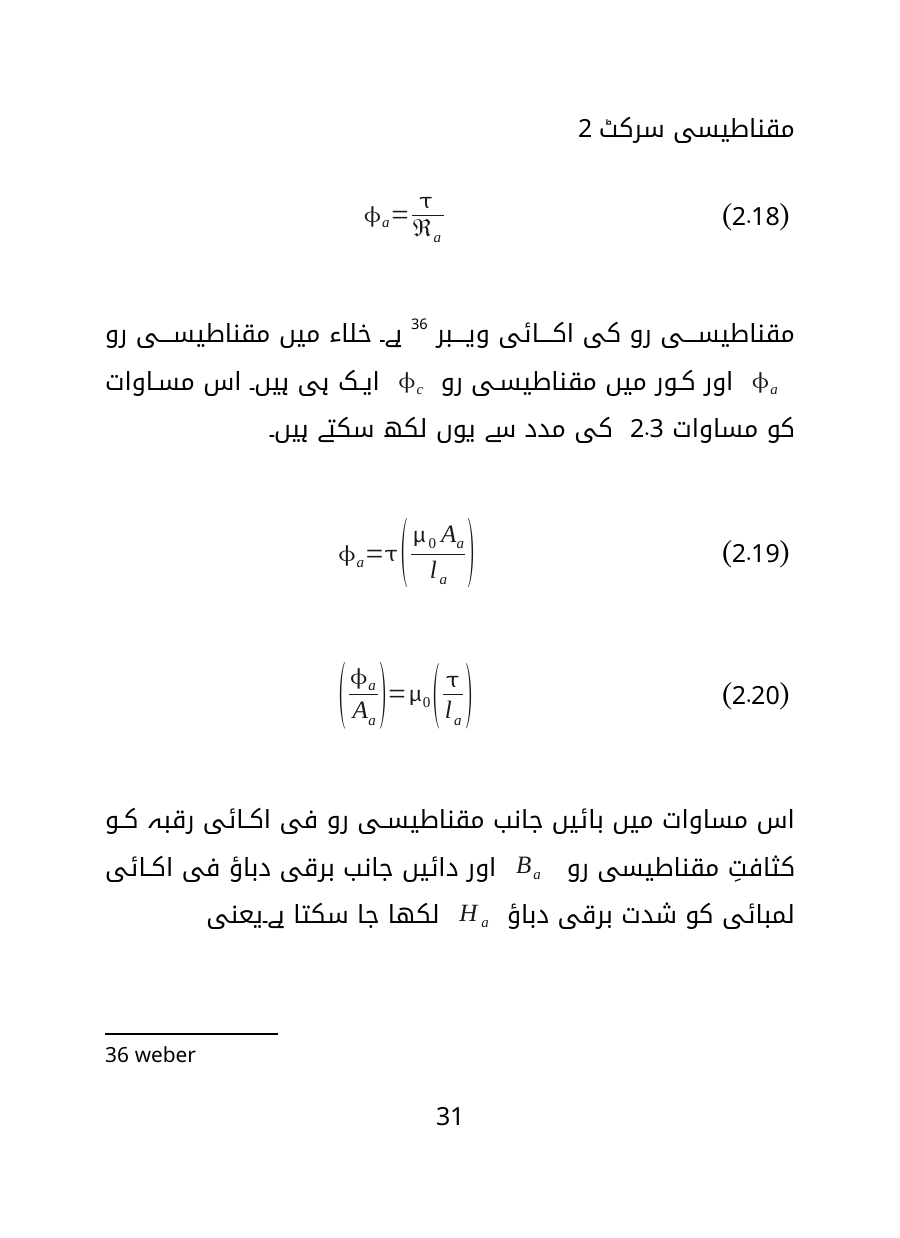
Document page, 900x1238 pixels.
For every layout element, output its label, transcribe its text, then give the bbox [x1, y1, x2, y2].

text مقناطیسی رو کی اکائی ویبر ہے۔ خلاء میں مقناطیسی رواور کور میں مقناطیسی روایک ہی ہیں۔ اس مساوات کو مساوات 2.3 کی مدد سے یوں لکھ سکتے ہیں۔ [105, 311, 795, 453]
table_header (2.20) [699, 655, 795, 750]
table_header (2.18) [694, 183, 795, 264]
text اس مساوات میں بائیں جانب مقناطیسی رو فی اکائی رقبہ کو کثافتِ مقناطیسی رو اور دائیں جانب برقی دباؤ فی اکائی لمبائی کو شدت برقی دباؤلکھا جا سکتا ہے۔یعنی [105, 796, 795, 939]
table_header (2.19) [700, 512, 795, 609]
table_header [105, 512, 700, 609]
text weber [105, 1040, 795, 1068]
table_header [105, 183, 694, 264]
table_header [105, 655, 699, 750]
